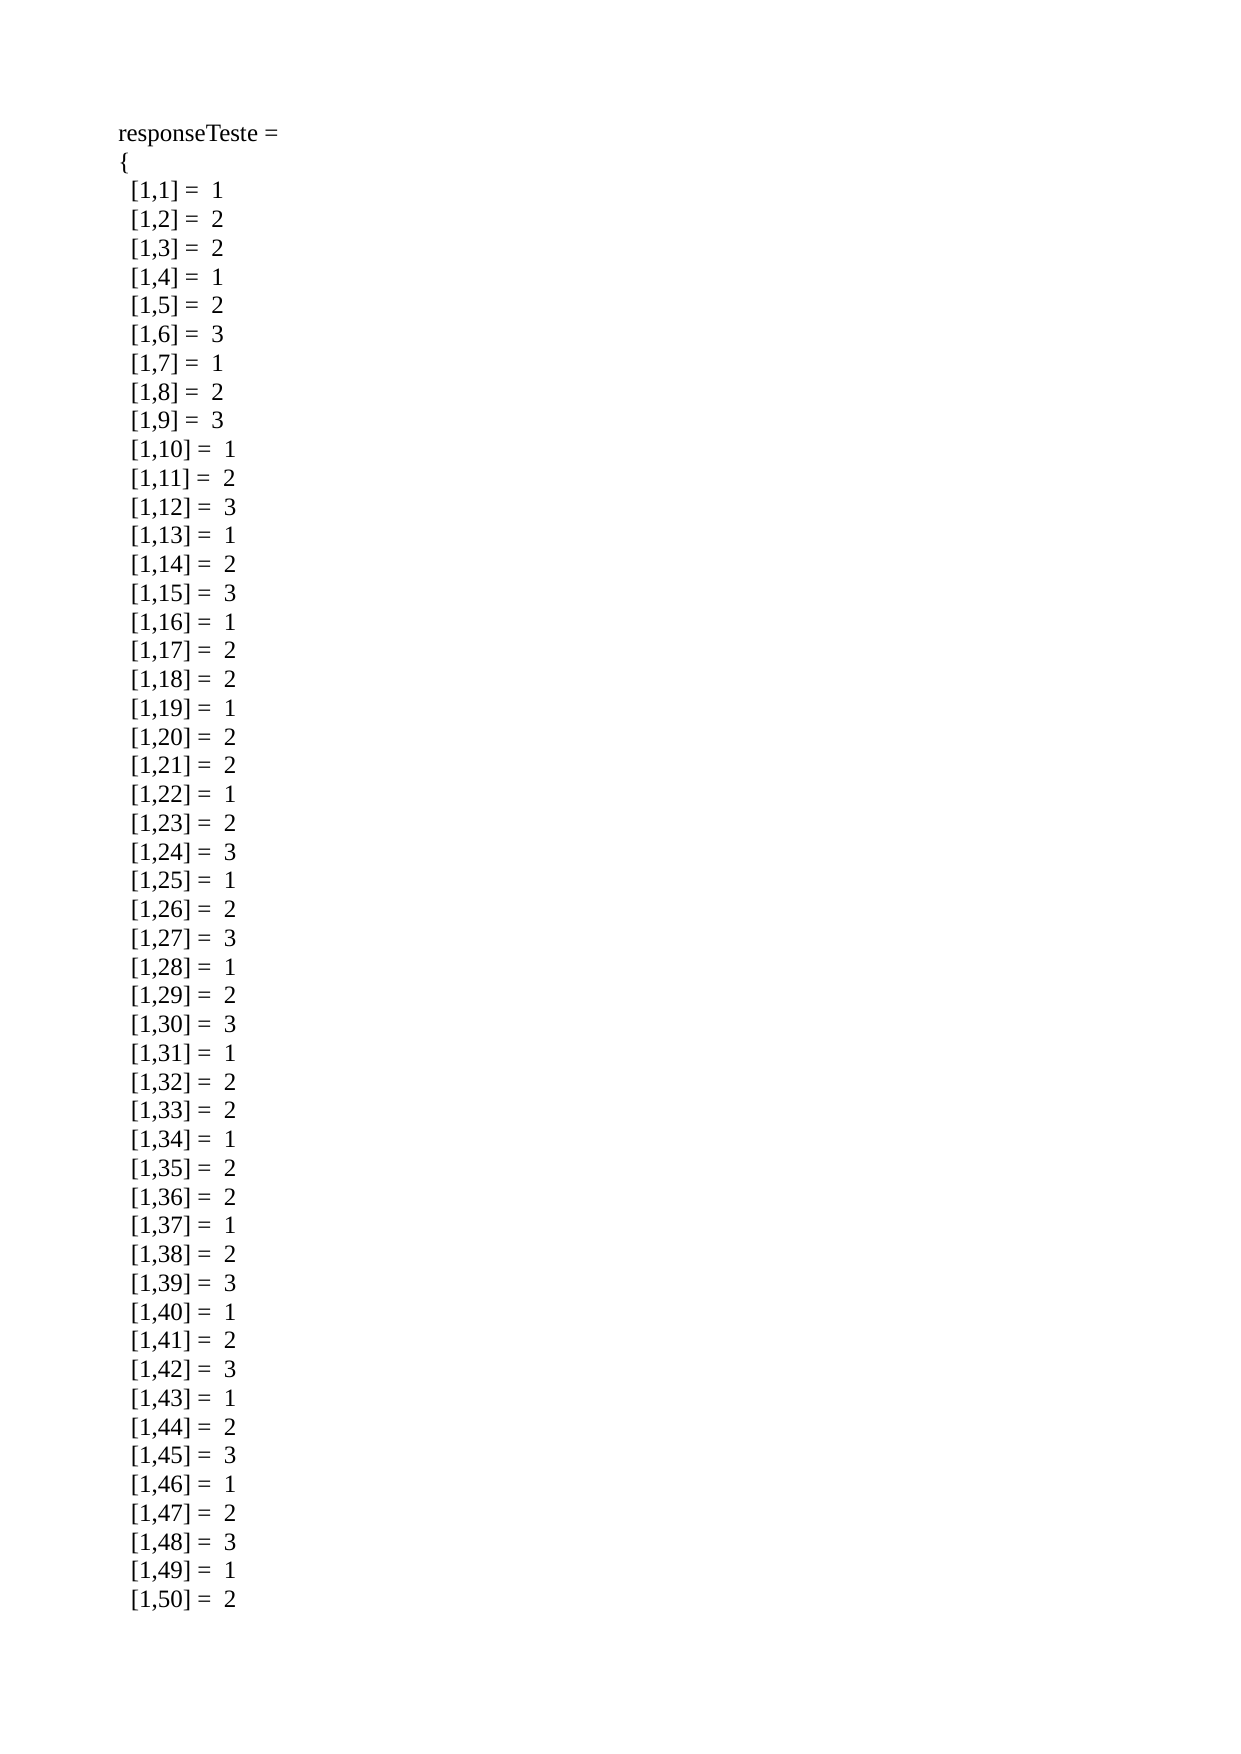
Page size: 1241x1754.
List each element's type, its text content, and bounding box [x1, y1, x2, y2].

text [1,40] = 1 [118, 1297, 1122, 1326]
text [1,42] = 3 [118, 1354, 1122, 1383]
text [1,49] = 1 [118, 1556, 1122, 1584]
text [1,31] = 1 [118, 1038, 1122, 1067]
text [1,4] = 1 [118, 262, 1122, 291]
text [1,48] = 3 [118, 1527, 1122, 1556]
text [1,35] = 2 [118, 1153, 1122, 1182]
text [1,12] = 3 [118, 492, 1122, 521]
text { [118, 147, 1122, 176]
text [1,15] = 3 [118, 578, 1122, 607]
text [1,22] = 1 [118, 779, 1122, 808]
text [1,18] = 2 [118, 664, 1122, 693]
text [1,21] = 2 [118, 751, 1122, 779]
text [1,46] = 1 [118, 1469, 1122, 1498]
text [1,7] = 1 [118, 348, 1122, 377]
text [1,13] = 1 [118, 521, 1122, 549]
text [1,43] = 1 [118, 1383, 1122, 1412]
text [1,32] = 2 [118, 1067, 1122, 1096]
text [1,9] = 3 [118, 406, 1122, 434]
text [1,14] = 2 [118, 549, 1122, 578]
text [1,19] = 1 [118, 693, 1122, 722]
text [1,16] = 1 [118, 607, 1122, 636]
text [1,47] = 2 [118, 1498, 1122, 1527]
text [1,36] = 2 [118, 1182, 1122, 1211]
text [1,34] = 1 [118, 1124, 1122, 1153]
text [1,23] = 2 [118, 808, 1122, 837]
text [1,27] = 3 [118, 923, 1122, 952]
text [1,25] = 1 [118, 866, 1122, 894]
text [1,26] = 2 [118, 894, 1122, 923]
text [1,38] = 2 [118, 1239, 1122, 1268]
text [1,3] = 2 [118, 233, 1122, 262]
text [1,37] = 1 [118, 1211, 1122, 1239]
text [1,6] = 3 [118, 319, 1122, 348]
text [1,20] = 2 [118, 722, 1122, 751]
text [1,17] = 2 [118, 636, 1122, 664]
text [1,50] = 2 [118, 1584, 1122, 1613]
text [1,24] = 3 [118, 837, 1122, 866]
text [1,41] = 2 [118, 1326, 1122, 1354]
text [1,30] = 3 [118, 1009, 1122, 1038]
text [1,29] = 2 [118, 981, 1122, 1009]
text [1,28] = 1 [118, 952, 1122, 981]
text [1,45] = 3 [118, 1441, 1122, 1469]
text [1,8] = 2 [118, 377, 1122, 406]
text [1,44] = 2 [118, 1412, 1122, 1441]
text [1,2] = 2 [118, 204, 1122, 233]
text [1,33] = 2 [118, 1096, 1122, 1124]
text [1,10] = 1 [118, 434, 1122, 463]
text responseTeste = [118, 118, 1122, 147]
text [1,11] = 2 [118, 463, 1122, 492]
text [1,5] = 2 [118, 291, 1122, 319]
text [1,1] = 1 [118, 176, 1122, 204]
text [1,39] = 3 [118, 1268, 1122, 1297]
